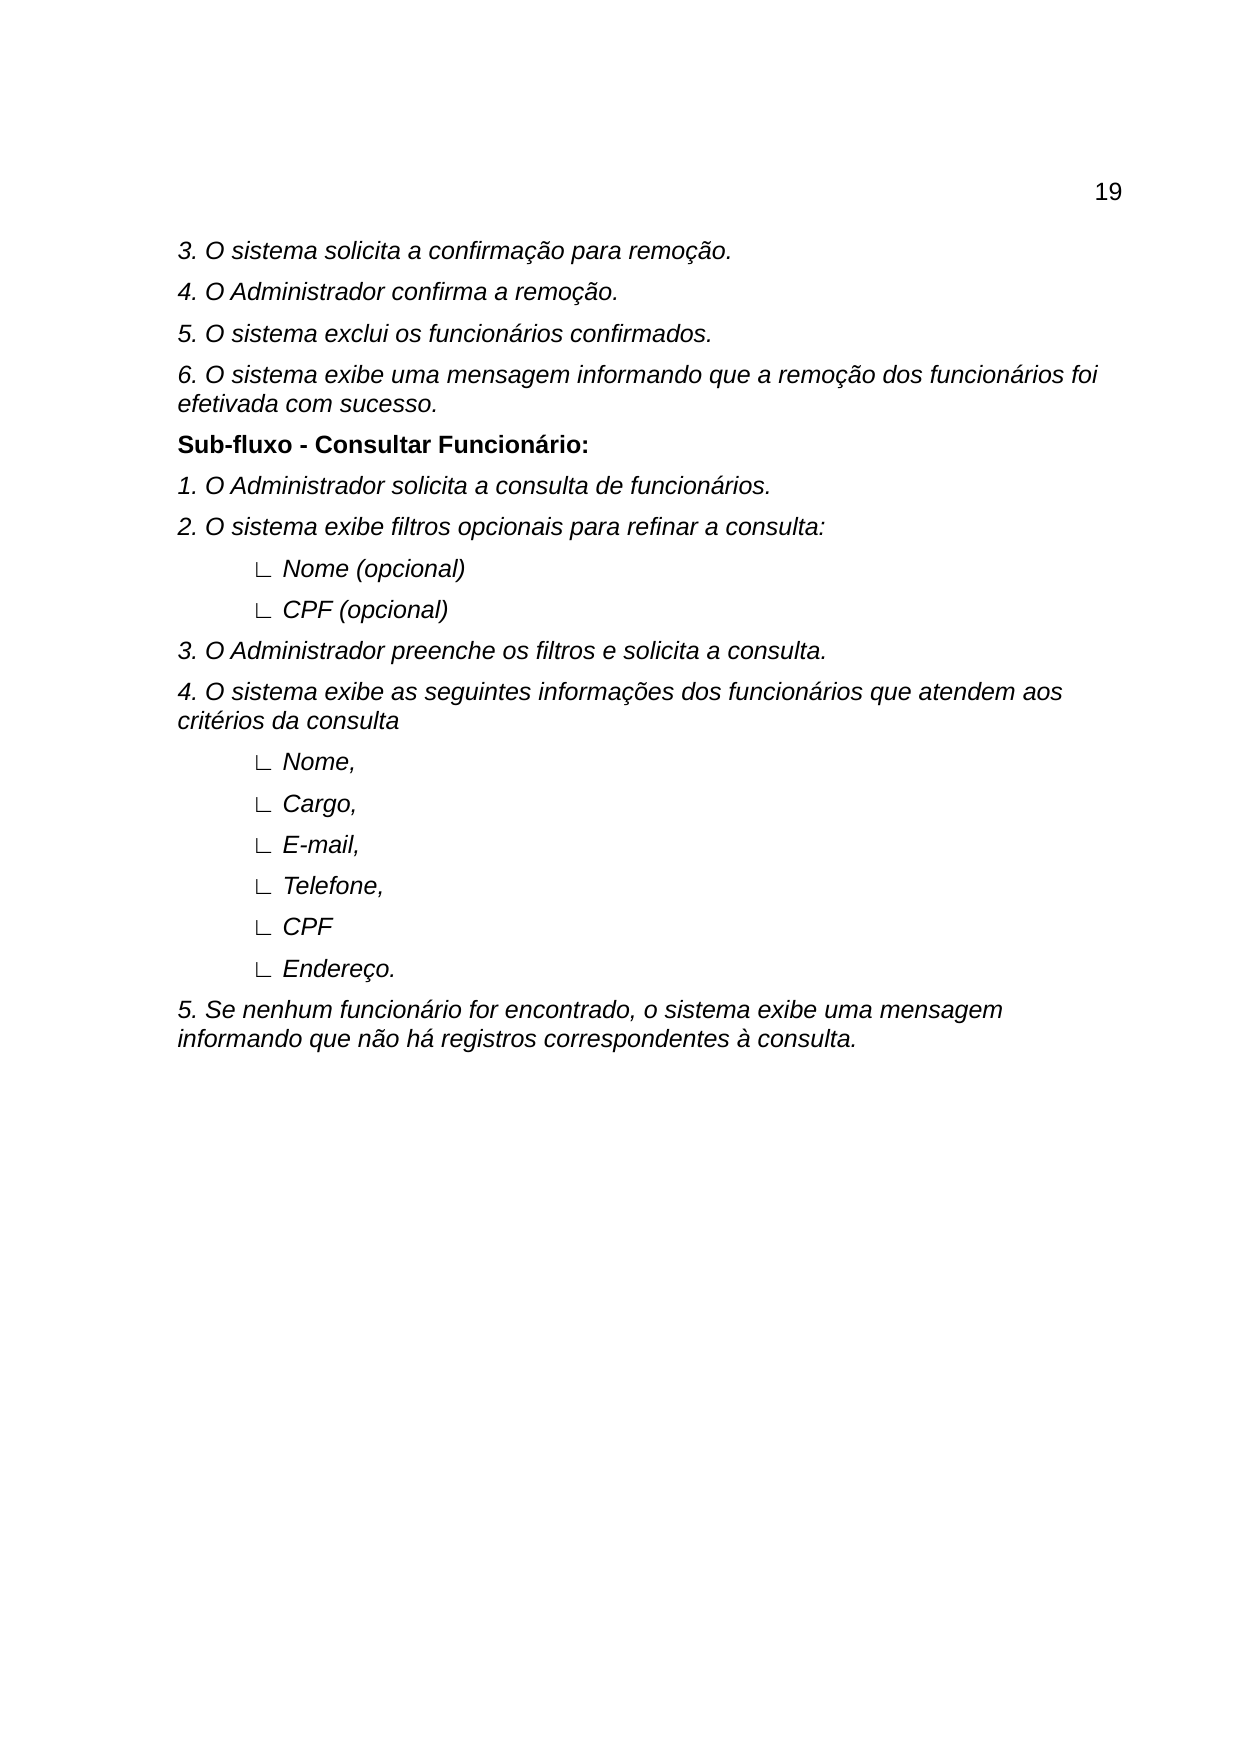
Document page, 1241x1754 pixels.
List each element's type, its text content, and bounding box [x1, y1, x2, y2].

text ∟ CPF [177, 912, 1122, 941]
text 3. O sistema solicita a confirmação para remoção. [177, 236, 1122, 265]
text ∟ Nome (opcional) [177, 554, 1122, 582]
text 5. O sistema exclui os funcionários confirmados. [177, 319, 1122, 347]
text ∟ Nome, [177, 747, 1122, 776]
text ∟ Endereço. [177, 954, 1122, 982]
text 2. O sistema exibe filtros opcionais para refinar a consulta: [177, 512, 1122, 541]
text 4. O sistema exibe as seguintes informações dos funcionários que atendem aos critérios da consulta [177, 677, 1122, 735]
text 3. O Administrador preenche os filtros e solicita a consulta. [177, 636, 1122, 665]
text ∟ Telefone, [177, 871, 1122, 900]
text 5. Se nenhum funcionário for encontrado, o sistema exibe uma mensagem informando que não há registros correspondentes à consulta. [177, 995, 1122, 1052]
text ∟ CPF (opcional) [177, 595, 1122, 624]
text Sub-fluxo - Consultar Funcionário: [177, 430, 1122, 459]
text ∟ E-mail, [177, 830, 1122, 859]
text 4. O Administrador confirma a remoção. [177, 277, 1122, 306]
text ∟ Cargo, [177, 789, 1122, 817]
text 6. O sistema exibe uma mensagem informando que a remoção dos funcionários foi efetivada com sucesso. [177, 360, 1122, 417]
text 1. O Administrador solicita a consulta de funcionários. [177, 471, 1122, 500]
